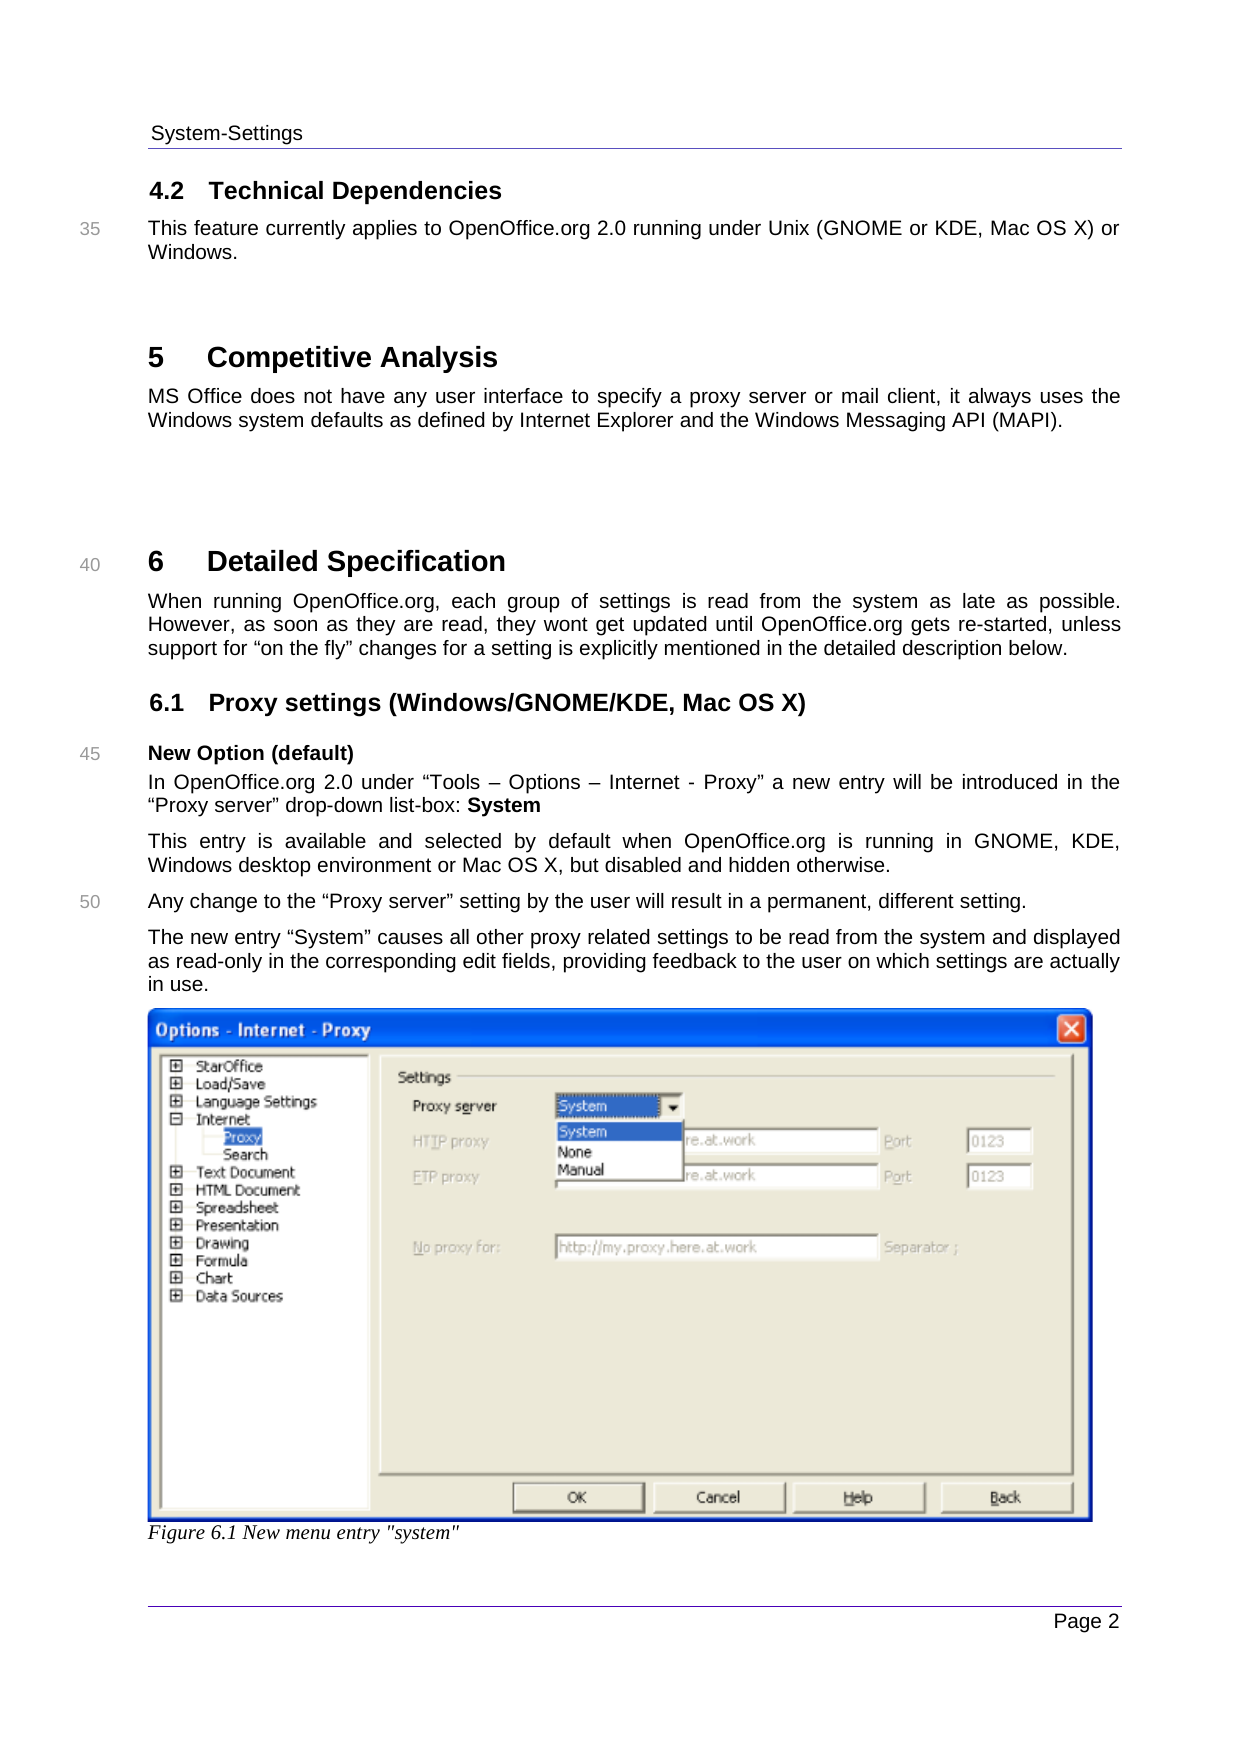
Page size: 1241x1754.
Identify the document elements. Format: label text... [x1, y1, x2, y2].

text MS Office does not have any user interface to specify a proxy server or mail client, it always uses the Windows system defaults as defined by Internet Explorer and the Windows Messaging API (MAPI). [148, 385, 1122, 432]
text This feature currently applies to OpenOffice.org 2.0 running under Unix (GNOME or KDE, Mac OS X) or Windows. [148, 217, 1122, 264]
subtitle Technical Dependencies [149, 177, 1122, 205]
text In OpenOffice.org 2.0 under “Tools – Options – Internet - Proxy” a new entry will be introduced in the “Proxy server” drop-down list-box: System [148, 770, 1122, 817]
subtitle Proxy settings (Windows/GNOME/KDE, Mac OS X) [149, 689, 1122, 717]
text Any change to the “Proxy server” setting by the user will result in a permanent, different setting. [148, 889, 1122, 913]
text When running OpenOffice.org, each group of settings is read from the system as late as possible. However, as soon as they are read, they wont get updated until OpenOffice.org gets re-started, unless support for “on the fly” changes for a setting is explicitly mentioned in the detailed description below. [148, 589, 1122, 660]
text Figure 6.1 New menu entry "system" [148, 1522, 1093, 1544]
subtitle New Option (default) [148, 741, 1122, 764]
text This entry is available and selected by default when OpenOffice.org is running in GNOME, KDE, Windows desktop environment or Mac OS X, but disabled and hidden otherwise. [148, 830, 1122, 877]
subtitle Detailed Specification [148, 545, 1122, 577]
subtitle Competitive Analysis [148, 341, 1122, 373]
text The new entry “System” causes all other proxy related settings to be read from the system and displayed as read-only in the corresponding edit fields, providing feedback to the user on which settings are actually in use. [148, 926, 1122, 996]
